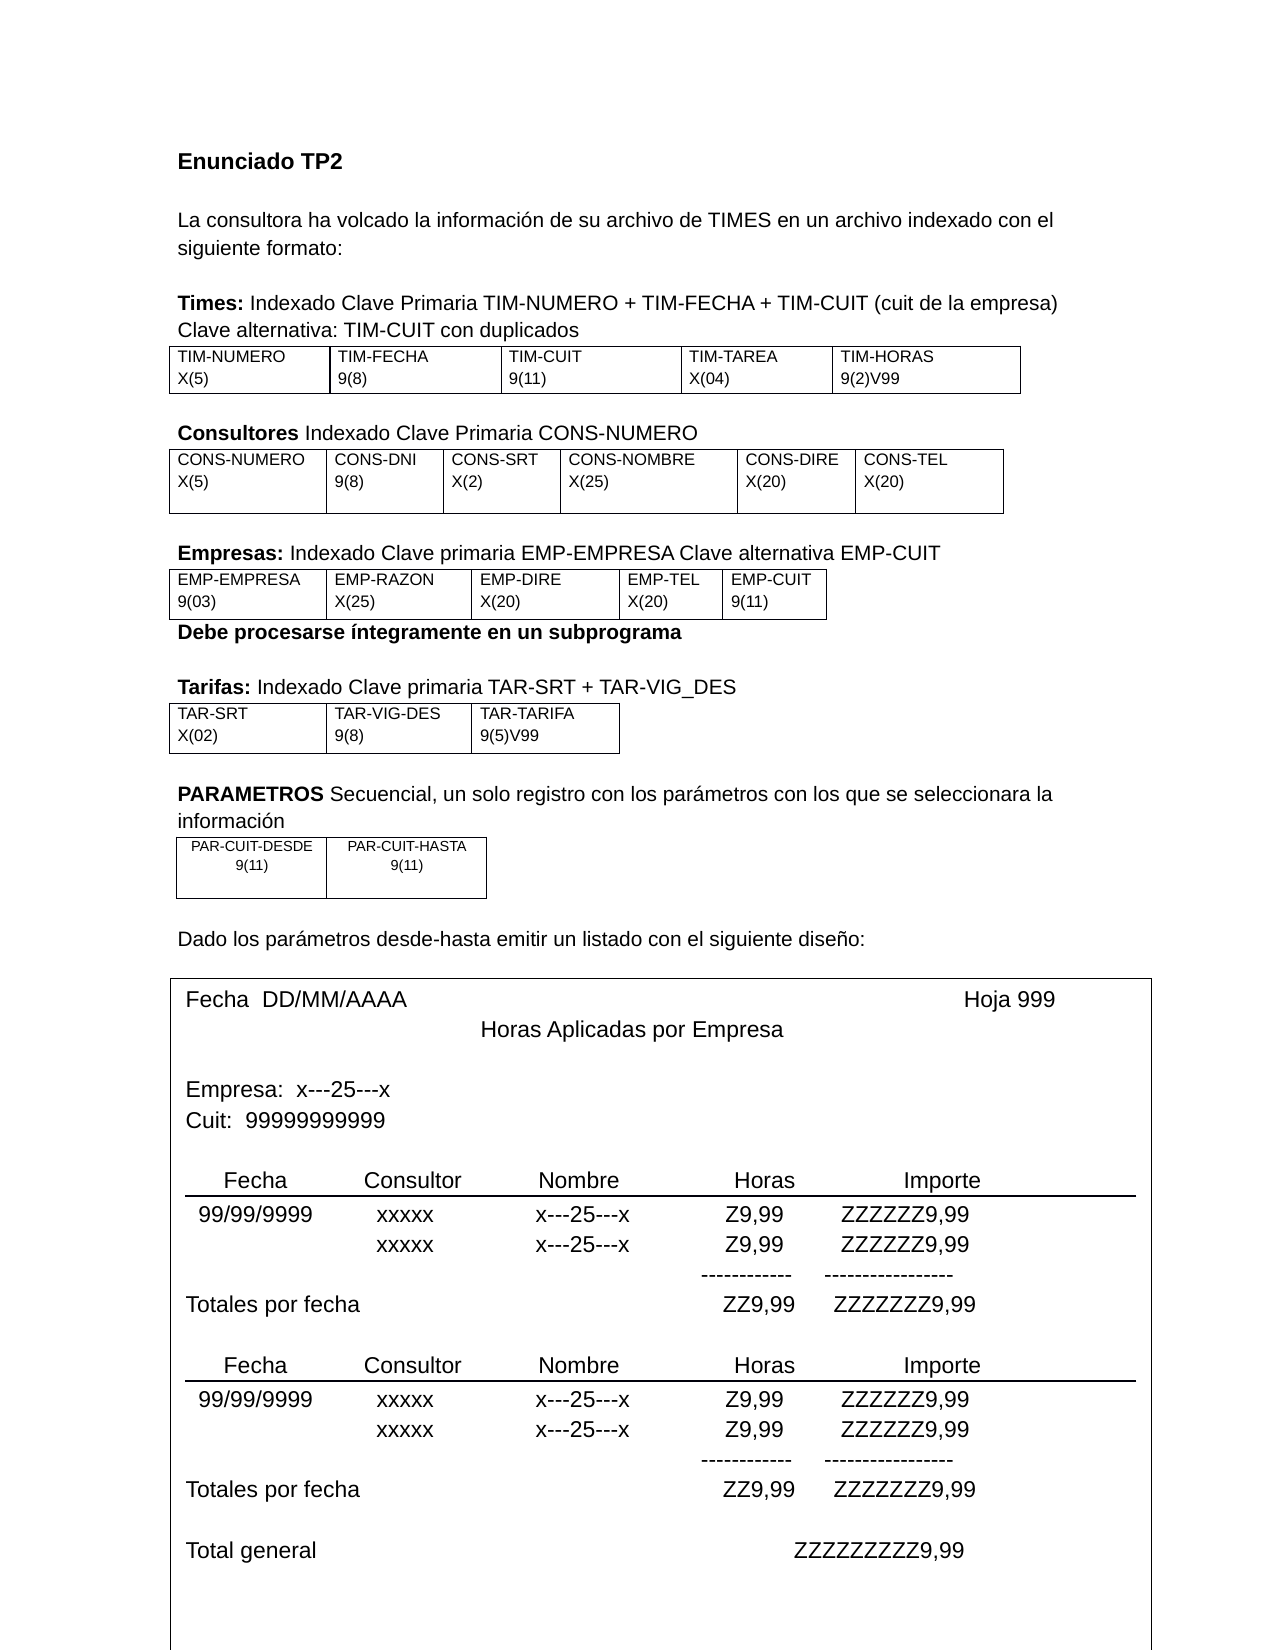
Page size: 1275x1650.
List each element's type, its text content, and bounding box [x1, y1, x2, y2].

text Consultores Indexado Clave Primaria CONS-NUMERO [177, 421, 1098, 445]
table_header TIM-HORAS 9(2)V99 [833, 347, 1020, 392]
text 99/99/9999 xxxxx x---25---x Z9,99 ZZZZZZ9,99 [185, 1201, 1136, 1227]
table_header EMP-EMPRESA 9(03) [170, 570, 326, 619]
table_header CONS-DIRE X(20) [738, 450, 855, 513]
text ------------ ----------------- [185, 1446, 1136, 1472]
text Fecha DD/MM/AAAA Hoja 999 [185, 986, 1136, 1012]
table_header TIM-TAREA X(04) [682, 347, 832, 392]
text Totales por fecha ZZ9,99 ZZZZZZZ9,99 [185, 1476, 1136, 1503]
text 99/99/9999 xxxxx x---25---x Z9,99 ZZZZZZ9,99 [185, 1386, 1136, 1412]
text La consultora ha volcado la información de su archivo de TIMES en un archivo indexado con el siguiente formato: [177, 208, 1098, 259]
text Fecha Consultor Nombre Horas Importe [185, 1167, 1136, 1195]
table_header TIM-CUIT 9(11) [502, 347, 681, 392]
table_header TIM-FECHA 9(8) [331, 347, 501, 392]
text Empresas: Indexado Clave primaria EMP-EMPRESA Clave alternativa EMP-CUIT [177, 541, 1098, 565]
table_header EMP-DIRE X(20) [472, 570, 619, 619]
text Fecha Consultor Nombre Horas Importe [185, 1352, 1136, 1380]
table_header CONS-SRT X(2) [444, 450, 560, 513]
text PARAMETROS Secuencial, un solo registro con los parámetros con los que se seleccionara la información [177, 782, 1098, 833]
text xxxxx x---25---x Z9,99 ZZZZZZ9,99 [185, 1416, 1136, 1442]
table_header TIM-NUMERO X(5) [170, 347, 329, 392]
table_header EMP-CUIT 9(11) [723, 570, 826, 619]
table_header PAR-CUIT-DESDE 9(11) [177, 838, 326, 898]
text Enunciado TP2 [177, 148, 1098, 174]
text Times: Indexado Clave Primaria TIM-NUMERO + TIM-FECHA + TIM-CUIT (cuit de la empresa) Clave alternativa: TIM-CUIT con duplicados [177, 291, 1098, 342]
table_header PAR-CUIT-HASTA 9(11) [327, 838, 486, 898]
table_header TAR-SRT X(02) [170, 704, 326, 753]
table_header EMP-RAZON X(25) [327, 570, 471, 619]
text Debe procesarse íntegramente en un subprograma [177, 620, 1098, 644]
table_header CONS-NUMERO X(5) [170, 450, 326, 513]
text Horas Aplicadas por Empresa [185, 1016, 1136, 1042]
table_header TAR-VIG-DES 9(8) [327, 704, 471, 753]
text xxxxx x---25---x Z9,99 ZZZZZZ9,99 [185, 1231, 1136, 1257]
table_header CONS-NOMBRE X(25) [561, 450, 737, 513]
table_header TAR-TARIFA 9(5)V99 [472, 704, 619, 753]
text Totales por fecha ZZ9,99 ZZZZZZZ9,99 [185, 1291, 1136, 1318]
text ------------ ----------------- [185, 1261, 1136, 1288]
text Empresa: x---25---x [185, 1076, 1136, 1103]
text Tarifas: Indexado Clave primaria TAR-SRT + TAR-VIG_DES [177, 675, 1098, 699]
table_header CONS-TEL X(20) [856, 450, 1003, 513]
table_header EMP-TEL X(20) [620, 570, 722, 619]
text Total general ZZZZZZZZZ9,99 [185, 1537, 1136, 1563]
table_header CONS-DNI 9(8) [327, 450, 443, 513]
text Cuit: 99999999999 [185, 1107, 1136, 1133]
text Dado los parámetros desde-hasta emitir un listado con el siguiente diseño: [177, 927, 1098, 951]
